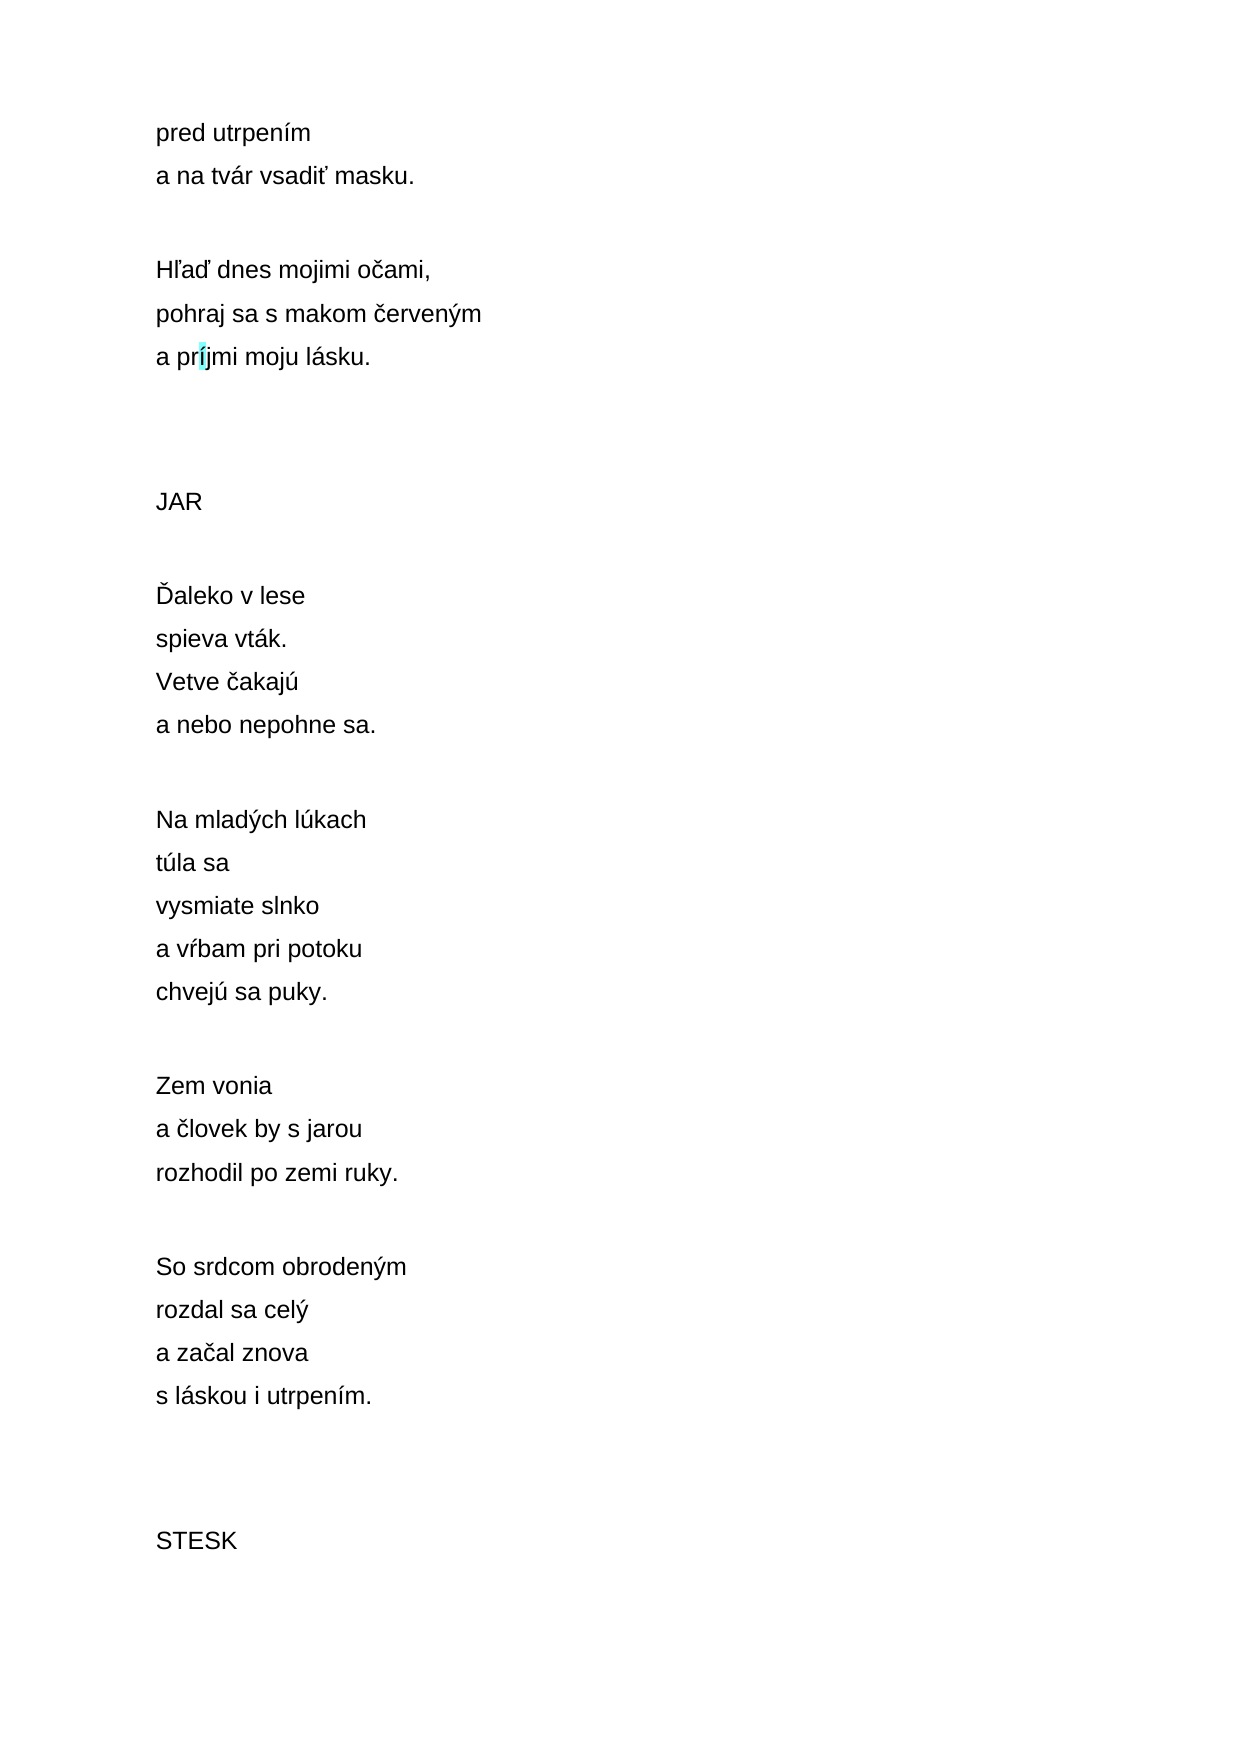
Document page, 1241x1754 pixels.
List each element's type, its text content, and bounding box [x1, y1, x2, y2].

text STESK [156, 1526, 1084, 1555]
text a vŕbam pri potoku [156, 934, 1084, 963]
text Hľaď dnes mojimi očami, [156, 255, 1084, 284]
text a začal znova [156, 1338, 1084, 1367]
text pred utrpením [156, 118, 1084, 147]
text Ďaleko v lese [156, 581, 1084, 610]
text rozdal sa celý [156, 1295, 1084, 1323]
text Vetve čakajú [156, 667, 1084, 696]
text spieva vták. [156, 624, 1084, 653]
text So srdcom obrodeným [156, 1252, 1084, 1280]
text a na tvár vsadiť masku. [156, 161, 1084, 190]
text pohraj sa s makom červeným [156, 298, 1084, 327]
text JAR [156, 487, 1084, 516]
text rozhodil po zemi ruky. [156, 1157, 1084, 1186]
text Na mladých lúkach [156, 804, 1084, 833]
text a príjmi moju lásku. [156, 342, 1084, 370]
text a nebo nepohne sa. [156, 710, 1084, 739]
text s láskou i utrpením. [156, 1381, 1084, 1410]
text Zem vonia [156, 1071, 1084, 1100]
text túla sa [156, 848, 1084, 876]
text vysmiate slnko [156, 891, 1084, 919]
text chvejú sa puky. [156, 977, 1084, 1006]
text a človek by s jarou [156, 1114, 1084, 1143]
